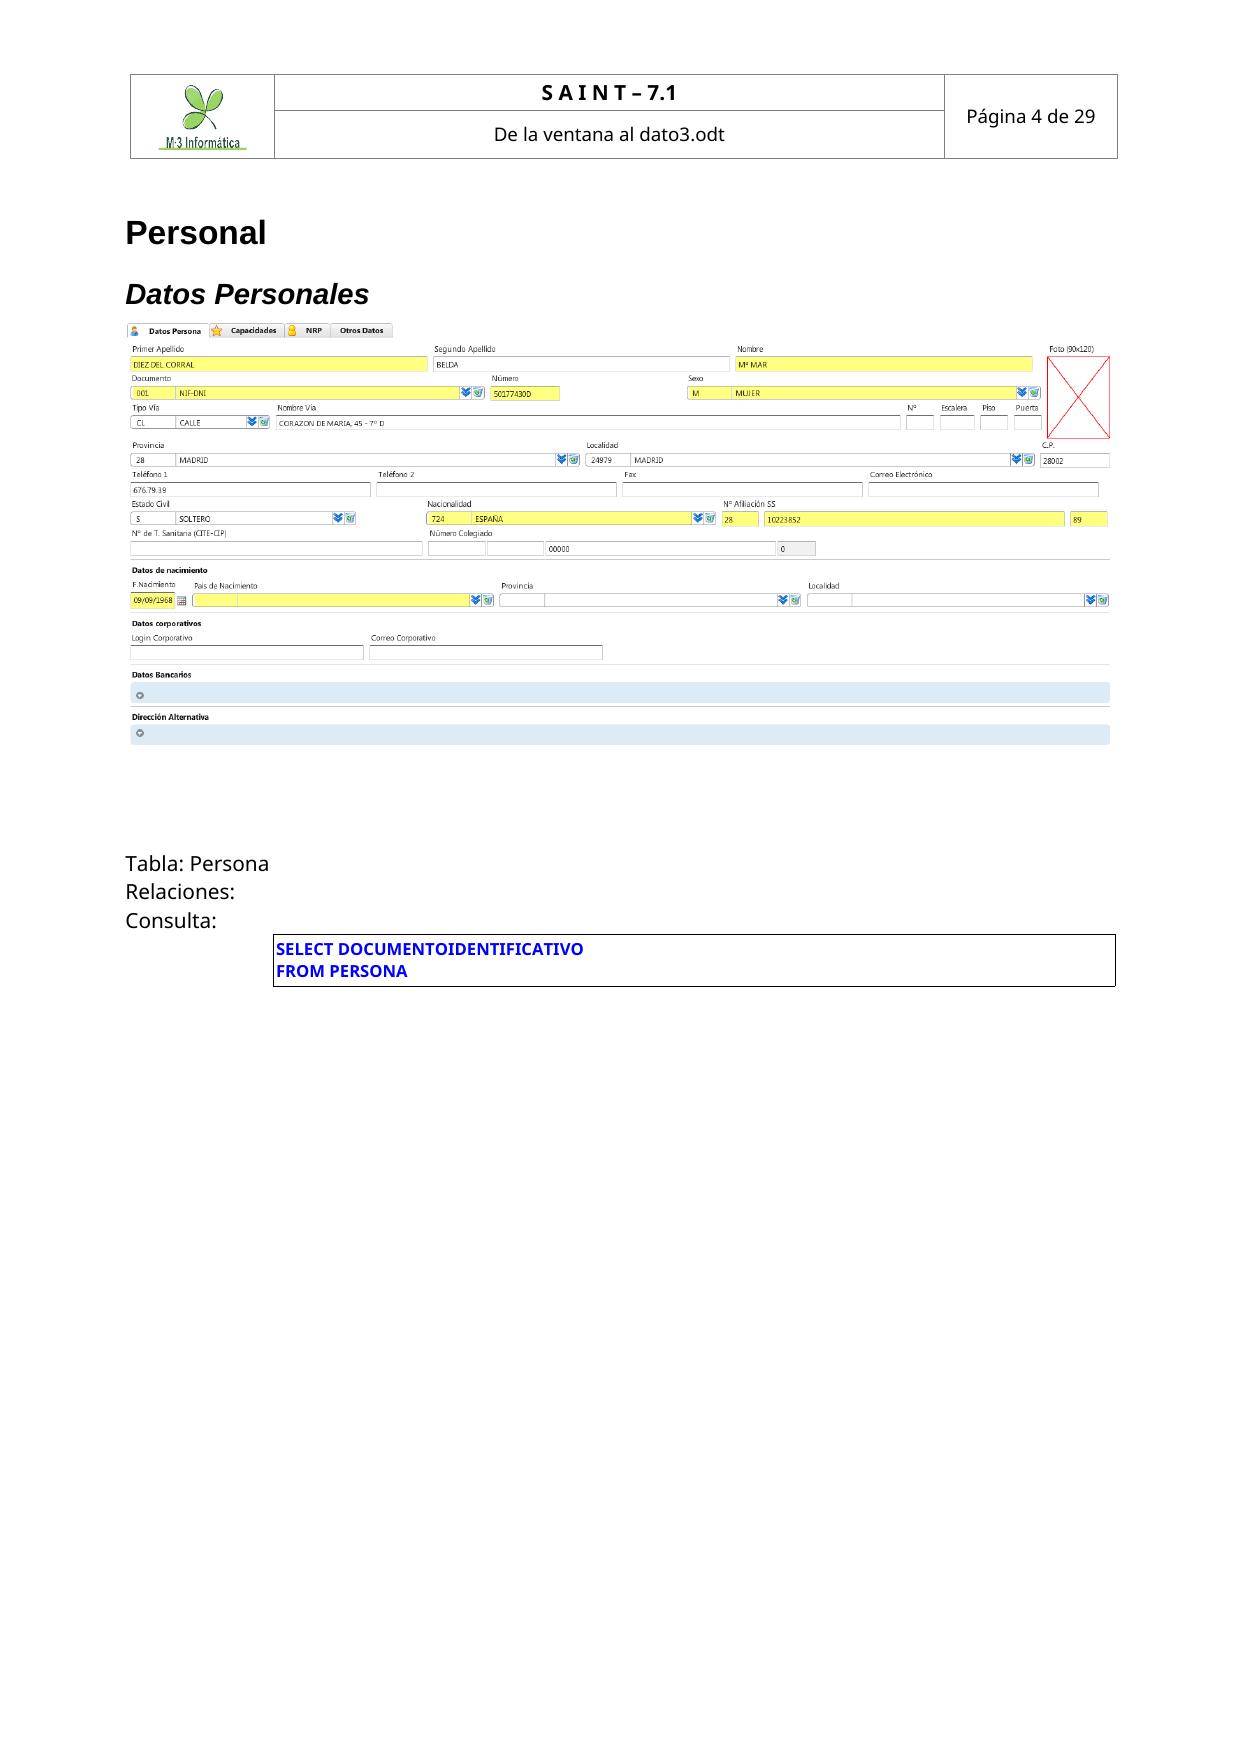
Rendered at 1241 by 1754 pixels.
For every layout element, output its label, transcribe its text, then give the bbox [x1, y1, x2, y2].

text Consulta: [125, 906, 1115, 934]
picture [126, 323, 1114, 759]
text FROM PERSONA [274, 957, 1115, 986]
text Relaciones: [125, 877, 1115, 906]
text SELECT DOCUMENTOIDENTIFICATIVO [274, 935, 1115, 957]
subtitle Personal [125, 213, 1115, 252]
picture [158, 83, 247, 150]
text Tabla: Persona [125, 849, 1115, 877]
subtitle Datos Personales [125, 277, 1115, 310]
